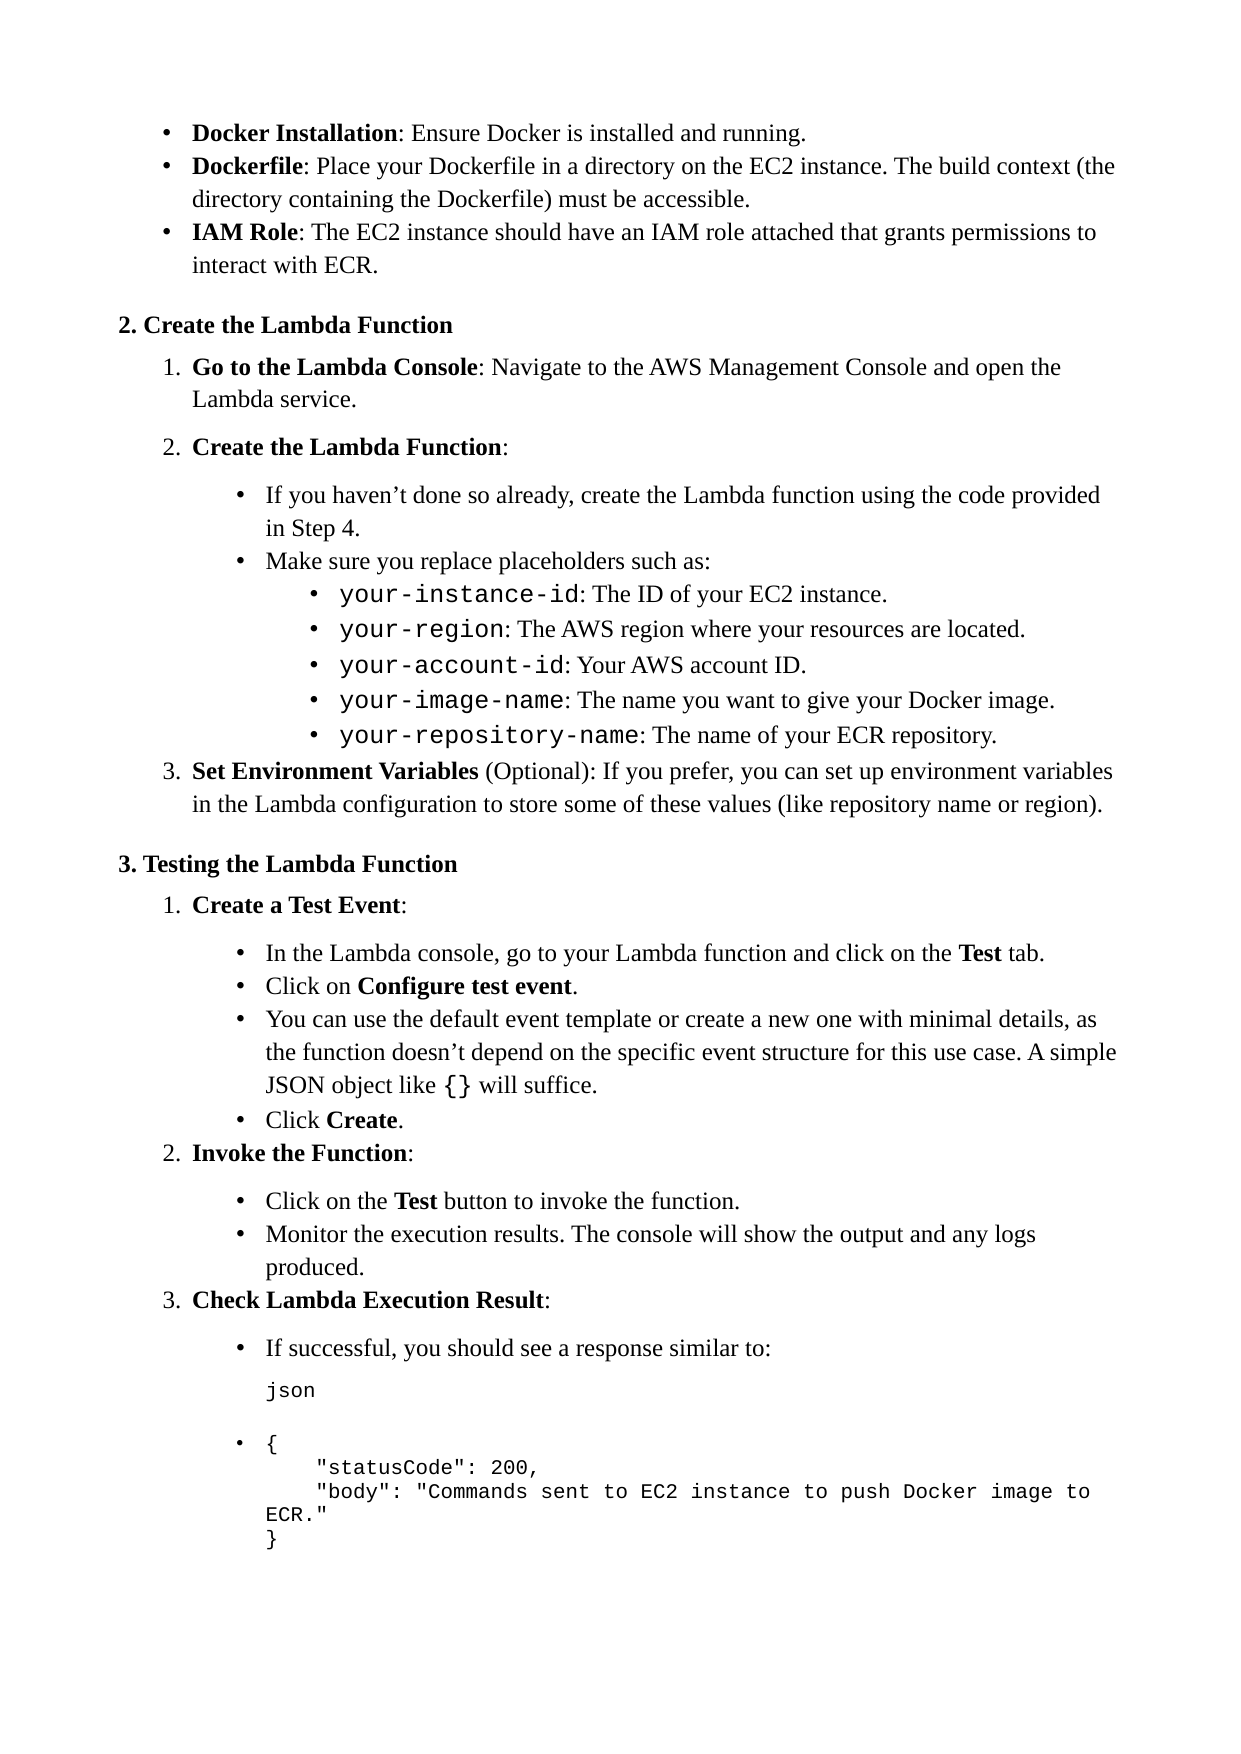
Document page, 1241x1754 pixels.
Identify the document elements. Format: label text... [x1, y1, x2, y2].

list } [236, 1528, 1122, 1552]
list In the Lambda console, go to your Lambda function and click on the Test tab. [236, 938, 1122, 967]
list your-repository-name: The name of your ECR repository. [309, 721, 1122, 751]
list Click on the Test button to invoke the function. [236, 1186, 1122, 1215]
list Make sure you replace placeholders such as: [236, 546, 1122, 574]
list Set Environment Variables (Optional): If you prefer, you can set up environment variables in the Lambda configuration to store some of these values (like repository name or region). [162, 756, 1122, 818]
list Click on Configure test event. [236, 971, 1122, 1000]
list your-region: The AWS region where your resources are located. [309, 614, 1122, 645]
list Docker Installation: Ensure Docker is installed and running. [162, 118, 1122, 147]
list your-instance-id: The ID of your EC2 instance. [309, 579, 1122, 610]
list your-account-id: Your AWS account ID. [309, 650, 1122, 681]
list Create a Test Event: [162, 890, 1122, 919]
list Create the Lambda Function: [162, 432, 1122, 461]
list "statusCode": 200, [236, 1457, 1122, 1481]
list { [236, 1433, 1122, 1457]
list Click Create. [236, 1105, 1122, 1134]
list If you haven’t done so already, create the Lambda function using the code provided in Step 4. [236, 480, 1122, 542]
list "body": "Commands sent to EC2 instance to push Docker image to ECR." [236, 1481, 1122, 1528]
list Monitor the execution results. The console will show the output and any logs produced. [236, 1219, 1122, 1281]
list json [236, 1380, 1122, 1404]
list IAM Role: The EC2 instance should have an IAM role attached that grants permissions to interact with ECR. [162, 217, 1122, 279]
list You can use the default event template or create a new one with minimal details, as the function doesn’t depend on the specific event structure for this use case. A simple JSON object like {} will suffice. [236, 1004, 1122, 1101]
subtitle 2. Create the Lambda Function [118, 310, 1122, 339]
list Check Lambda Execution Result: [162, 1285, 1122, 1314]
list Dockerfile: Place your Dockerfile in a directory on the EC2 instance. The build context (the directory containing the Dockerfile) must be accessible. [162, 151, 1122, 213]
list Invoke the Function: [162, 1138, 1122, 1167]
subtitle 3. Testing the Lambda Function [118, 849, 1122, 878]
list If successful, you should see a response similar to: [236, 1333, 1122, 1361]
list Go to the Lambda Console: Navigate to the AWS Management Console and open the Lambda service. [162, 352, 1122, 413]
list your-image-name: The name you want to give your Docker image. [309, 685, 1122, 716]
